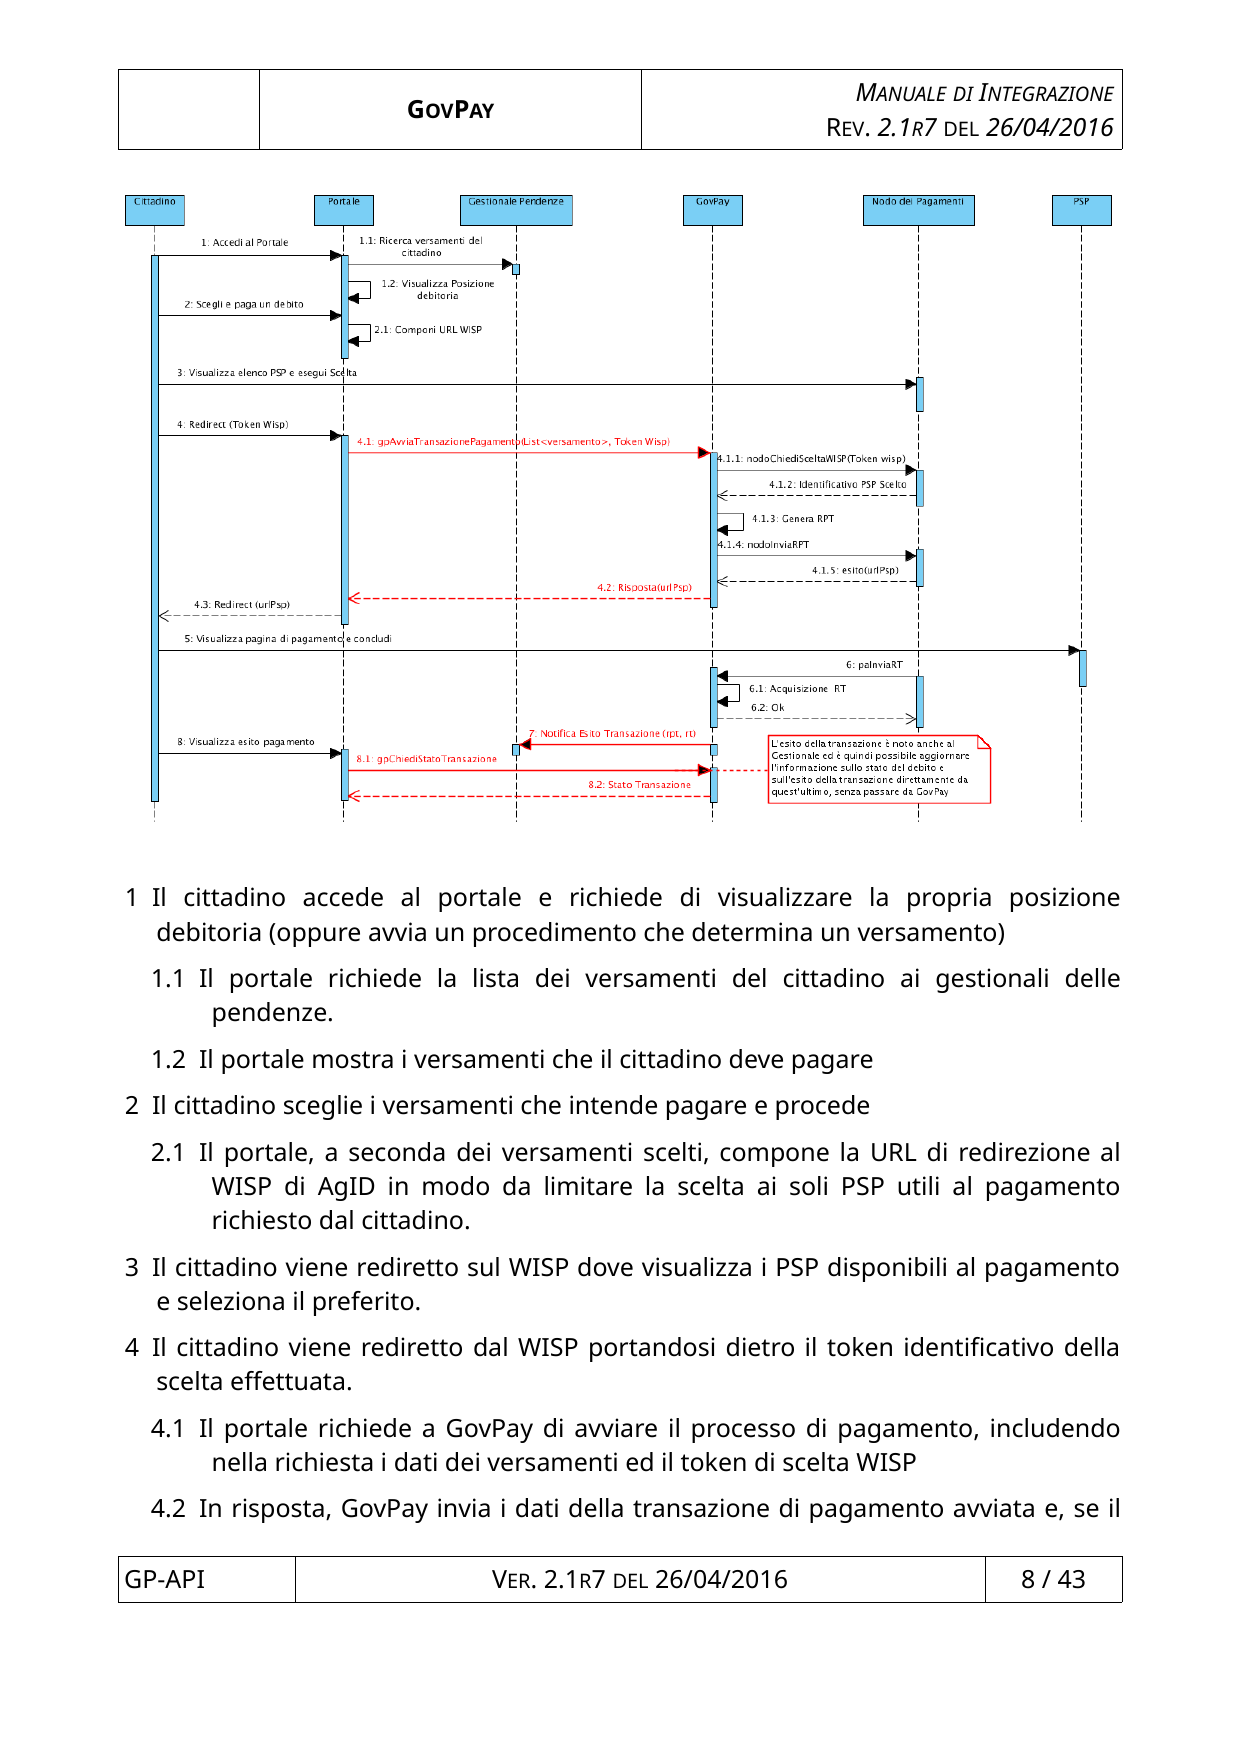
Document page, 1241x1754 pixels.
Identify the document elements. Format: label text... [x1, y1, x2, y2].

list Il portale mostra i versamenti che il cittadino deve pagare [144, 1041, 1122, 1075]
picture [118, 186, 1123, 834]
list Il cittadino sceglie i versamenti che intende pagare e procede [118, 1088, 1122, 1122]
list Il portale, a seconda dei versamenti scelti, compone la URL di redirezione al WISP di AgID in modo da limitare la scelta ai soli PSP utili al pagamento richiesto dal cittadino. [144, 1134, 1122, 1237]
list Il portale richiede a GovPay di avviare il processo di pagamento, includendo nella richiesta i dati dei versamenti ed il token di scelta WISP [144, 1410, 1122, 1478]
list Il cittadino accede al portale e richiede di visualizzare la propria posizione debitoria (oppure avvia un procedimento che determina un versamento) [118, 880, 1122, 948]
list Il cittadino viene rediretto dal WISP portandosi dietro il token identificativo della scelta effettuata. [118, 1330, 1122, 1398]
list Il portale richiede la lista dei versamenti del cittadino ai gestionali delle pendenze. [144, 961, 1122, 1029]
list Il cittadino viene rediretto sul WISP dove visualizza i PSP disponibili al pagamento e seleziona il preferito. [118, 1249, 1122, 1317]
list In risposta, GovPay invia i dati della transazione di pagamento avviata e, se il [144, 1491, 1122, 1525]
